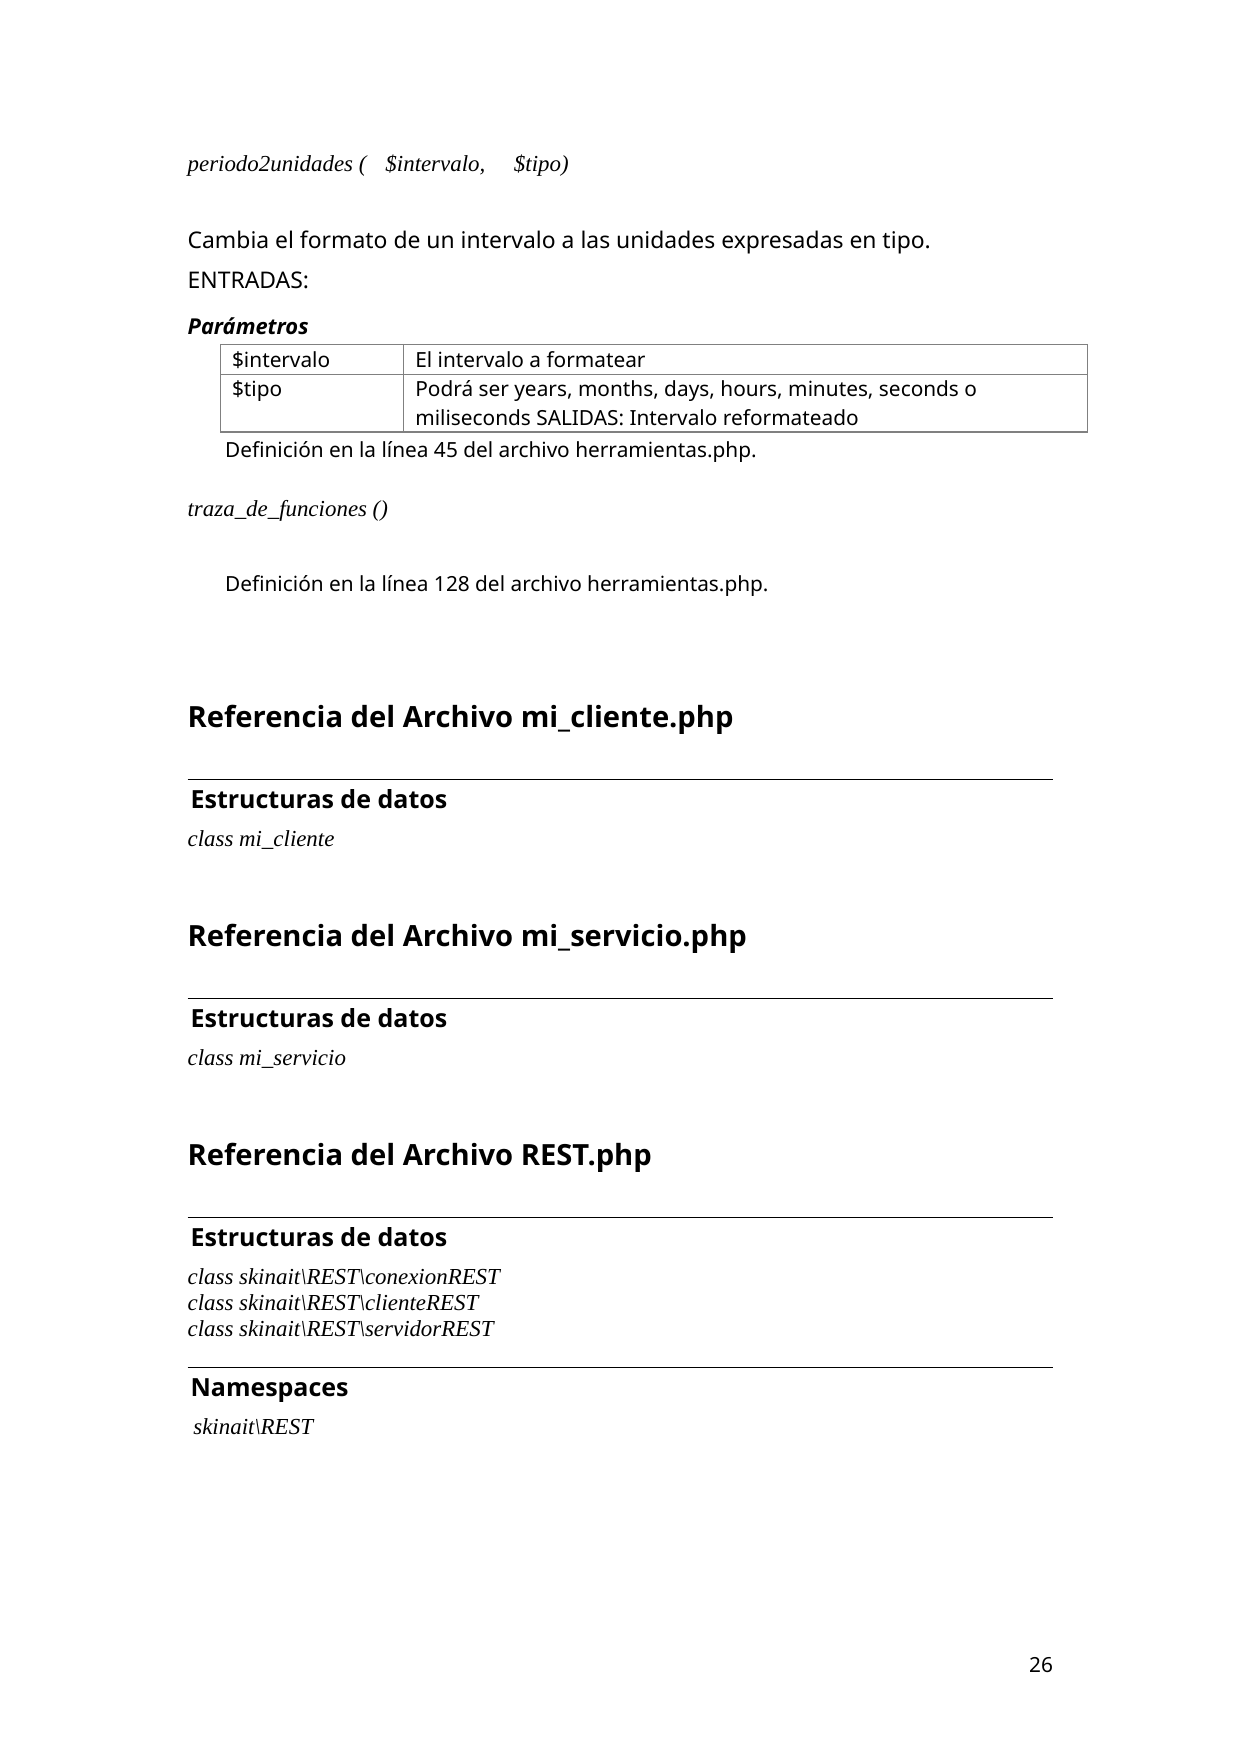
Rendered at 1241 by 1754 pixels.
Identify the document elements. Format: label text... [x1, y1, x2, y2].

subtitle Parámetros [187, 311, 1053, 341]
text ENTRADAS: [187, 264, 1053, 295]
subtitle Referencia del Archivo REST.php [187, 1134, 1053, 1174]
subtitle Namespaces [187, 1368, 1053, 1407]
subtitle Referencia del Archivo mi_servicio.php [187, 915, 1053, 955]
subtitle Estructuras de datos [187, 999, 1053, 1038]
table_cell Podrá ser years, months, days, hours, minutes, seconds o miliseconds SALIDAS: Intervalo reformateado [404, 375, 1087, 431]
list skinait\REST [187, 1413, 1053, 1439]
list class mi_cliente [187, 825, 1053, 851]
subtitle Referencia del Archivo mi_cliente.php [187, 696, 1053, 736]
list class skinait\REST\clienteREST [187, 1289, 1053, 1316]
subtitle Estructuras de datos [187, 1218, 1053, 1257]
list Definición en la línea 128 del archivo herramientas.php. [225, 569, 1053, 597]
subtitle periodo2unidades ( $intervalo, $tipo) [187, 150, 1053, 176]
table_header El intervalo a formatear [404, 345, 1087, 373]
table_cell $tipo [221, 375, 403, 431]
list class skinait\REST\servidorREST [187, 1316, 1053, 1342]
subtitle traza_de_funciones () [187, 495, 1053, 522]
list Definición en la línea 45 del archivo herramientas.php. [225, 436, 1053, 464]
table_header $intervalo [221, 345, 403, 373]
list class mi_servicio [187, 1044, 1053, 1070]
subtitle Estructuras de datos [187, 780, 1053, 819]
list class skinait\REST\conexionREST [187, 1263, 1053, 1289]
text Cambia el formato de un intervalo a las unidades expresadas en tipo. [187, 223, 1053, 255]
